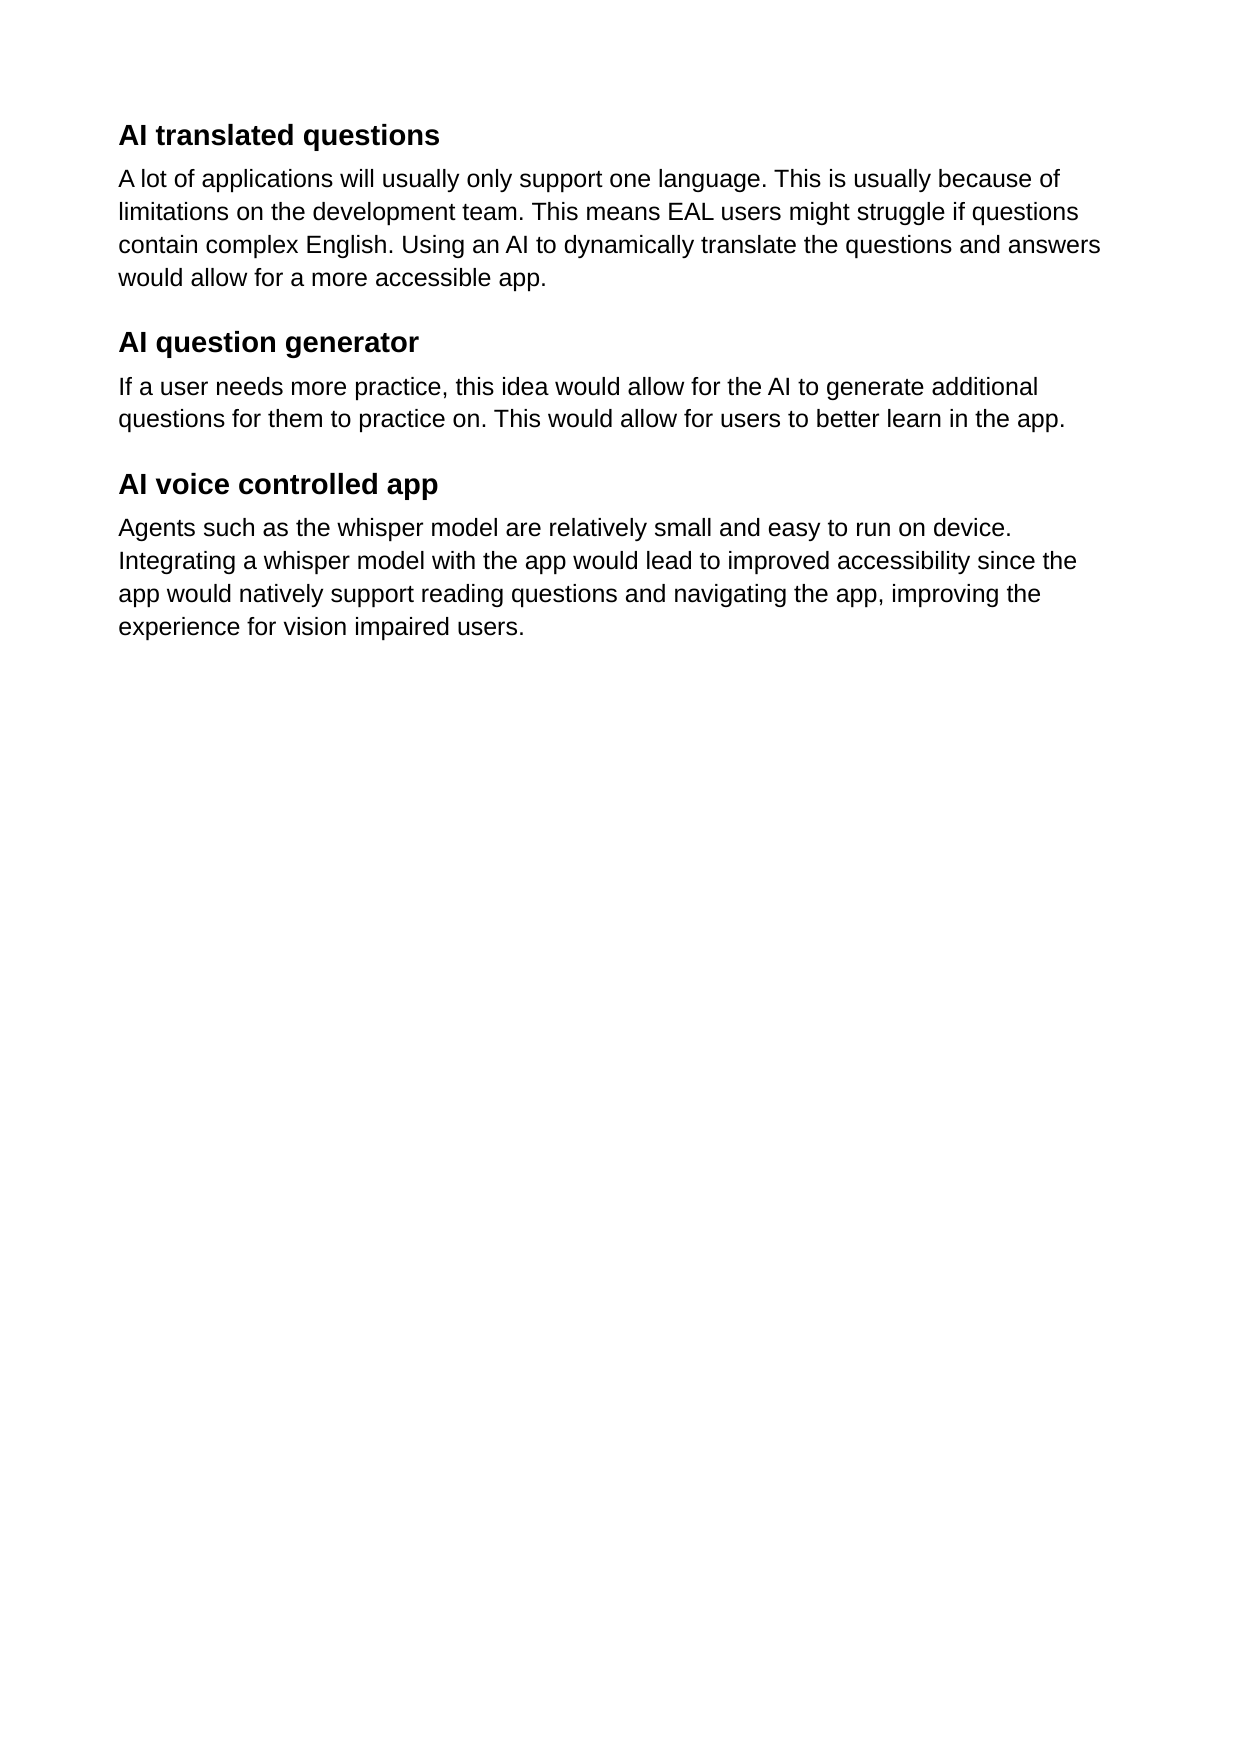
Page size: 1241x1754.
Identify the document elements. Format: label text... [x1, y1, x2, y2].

subtitle AI question generator [118, 325, 1122, 359]
text Agents such as the whisper model are relatively small and easy to run on device. Integrating a whisper model with the app would lead to improved accessibility since the app would natively support reading questions and navigating the app, improving the experience for vision impaired users. [118, 513, 1122, 641]
subtitle AI voice controlled app [118, 467, 1122, 500]
text If a user needs more practice, this idea would allow for the AI to generate additional questions for them to practice on. This would allow for users to better learn in the app. [118, 371, 1122, 433]
subtitle AI translated questions [118, 118, 1122, 152]
text A lot of applications will usually only support one language. This is usually because of limitations on the development team. This means EAL users might struggle if questions contain complex English. Using an AI to dynamically translate the questions and answers would allow for a more accessible app. [118, 164, 1122, 292]
